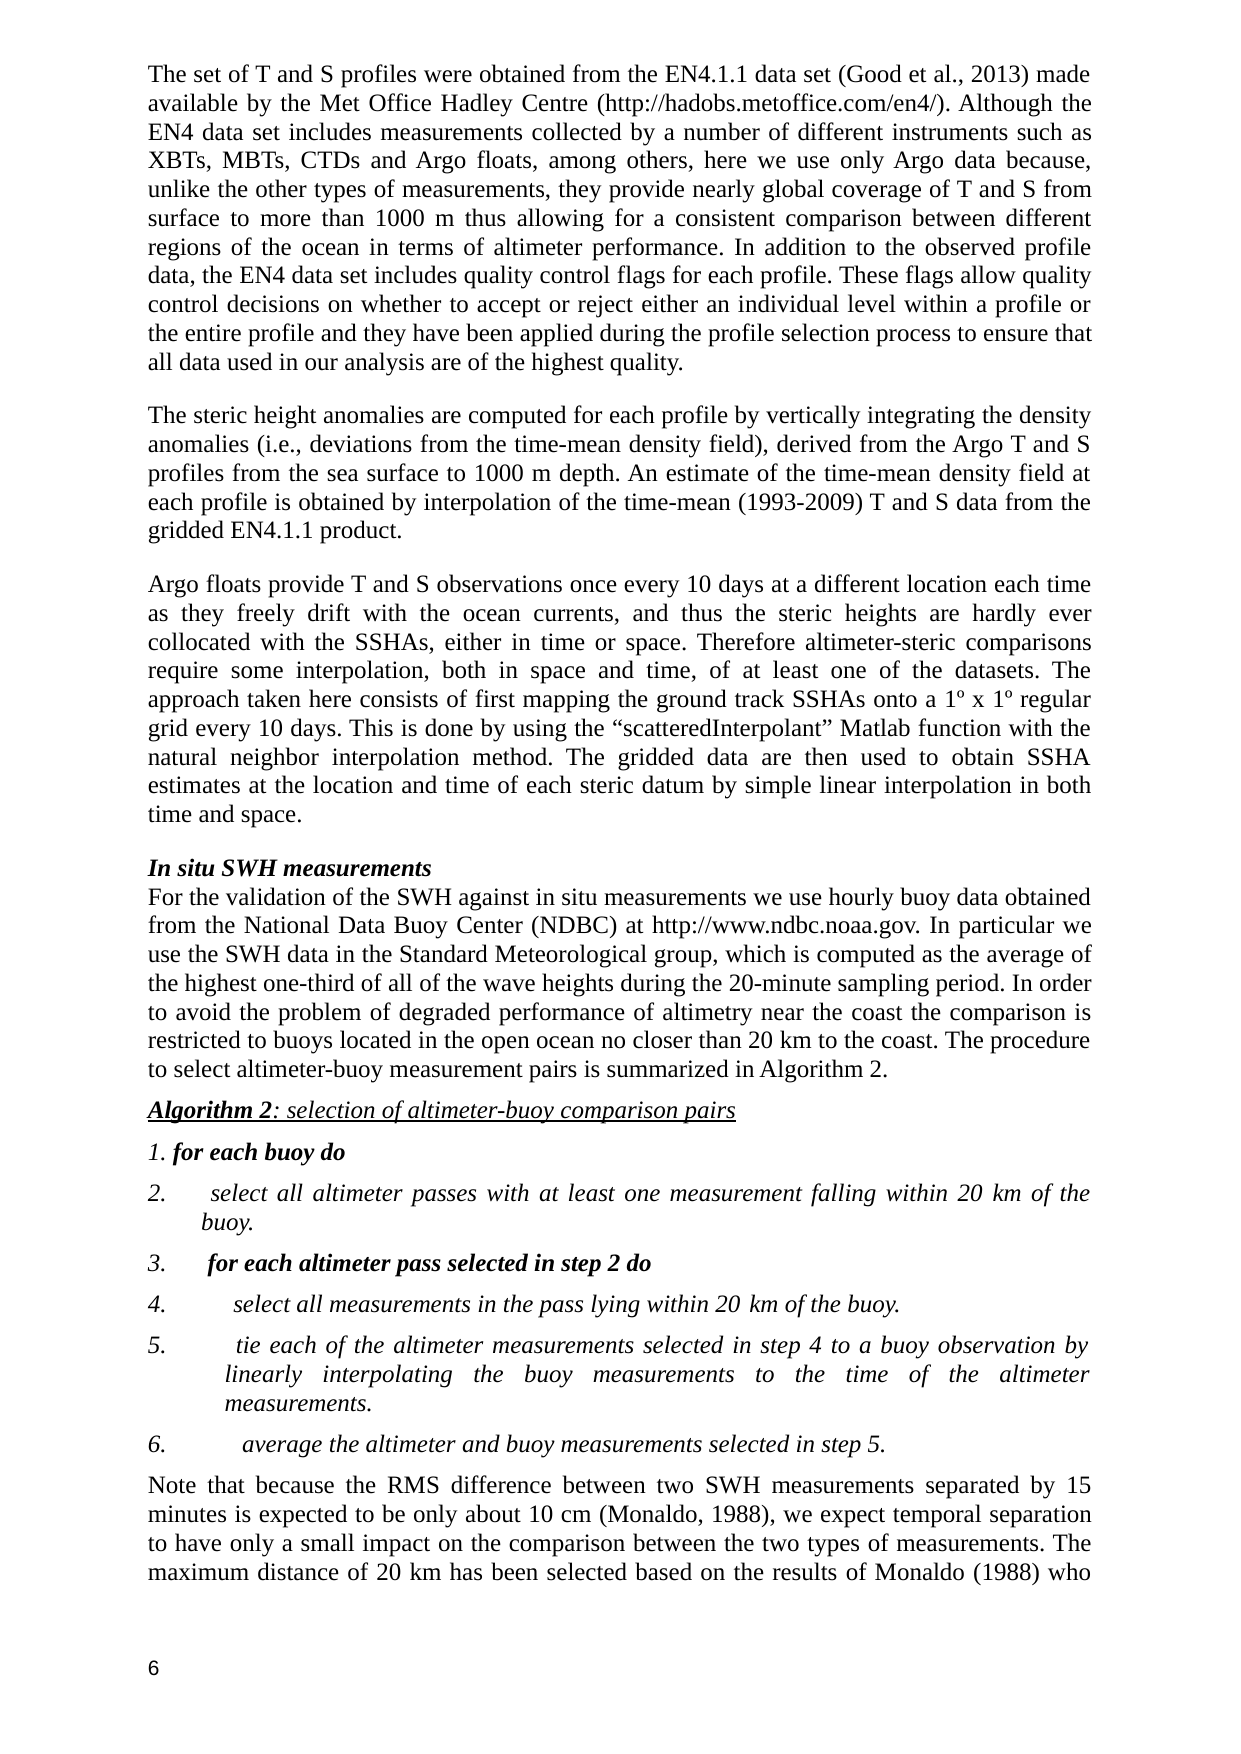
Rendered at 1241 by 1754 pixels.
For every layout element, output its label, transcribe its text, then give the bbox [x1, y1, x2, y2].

text Argo floats provide T and S observations once every 10 days at a different location each time as they freely drift with the ocean currents, and thus the steric heights are hardly ever collocated with the SSHAs, either in time or space. Therefore altimeter-steric comparisons require some interpolation, both in space and time, of at least one of the datasets. The approach taken here consists of first mapping the ground track SSHAs onto a 1º x 1º regular grid every 10 days. This is done by using the “scatteredInterpolant” Matlab function with the natural neighbor interpolation method. The gridded data are then used to obtain SSHA estimates at the location and time of each steric datum by simple linear interpolation in both time and space. [148, 569, 1093, 828]
text 1. for each buoy do [148, 1137, 1093, 1165]
text 4. select all measurements in the pass lying within 20 km of the buoy. [148, 1289, 1093, 1318]
subtitle In situ SWH measurements [148, 853, 1093, 882]
text The steric height anomalies are computed for each profile by vertically integrating the density anomalies (i.e., deviations from the time-mean density field), derived from the Argo T and S profiles from the sea surface to 1000 m depth. An estimate of the time-mean density field at each profile is obtained by interpolation of the time-mean (1993-2009) T and S data from the gridded EN4.1.1 product. [148, 400, 1093, 544]
text 3. for each altimeter pass selected in step 2 do [148, 1248, 1093, 1277]
text The set of T and S profiles were obtained from the EN4.1.1 data set (Good et al., 2013) made available by the Met Office Hadley Centre (http://hadobs.metoffice.com/en4/). Although the EN4 data set includes measurements collected by a number of different instruments such as XBTs, MBTs, CTDs and Argo floats, among others, here we use only Argo data because, unlike the other types of measurements, they provide nearly global coverage of T and S from surface to more than 1000 m thus allowing for a consistent comparison between different regions of the ocean in terms of altimeter performance. In addition to the observed profile data, the EN4 data set includes quality control flags for each profile. These flags allow quality control decisions on whether to accept or reject either an individual level within a profile or the entire profile and they have been applied during the profile selection process to ensure that all data used in our analysis are of the highest quality. [148, 59, 1093, 375]
text 2. select all altimeter passes with at least one measurement falling within 20 km of the buoy. [148, 1178, 1093, 1235]
text 6. average the altimeter and buoy measurements selected in step 5. [148, 1429, 1093, 1458]
text For the validation of the SWH against in situ measurements we use hourly buoy data obtained from the National Data Buoy Center (NDBC) at http://www.ndbc.noaa.gov. In particular we use the SWH data in the Standard Meteorological group, which is computed as the average of the highest one-third of all of the wave heights during the 20-minute sampling period. In order to avoid the problem of degraded performance of altimetry near the coast the comparison is restricted to buoys located in the open ocean no closer than 20 km to the coast. The procedure to select altimeter-buoy measurement pairs is summarized in Algorithm 2. [148, 882, 1093, 1083]
text 5. tie each of the altimeter measurements selected in step 4 to a buoy observation by linearly interpolating the buoy measurements to the time of the altimeter measurements. [148, 1330, 1093, 1417]
text Algorithm 2: selection of altimeter-buoy comparison pairs [148, 1095, 1093, 1124]
text Note that because the RMS difference between two SWH measurements separated by 15 minutes is expected to be only about 10 cm (Monaldo, 1988), we expect temporal separation to have only a small impact on the comparison between the two types of measurements. The maximum distance of 20 km has been selected based on the results of Monaldo (1988) who [148, 1470, 1093, 1585]
